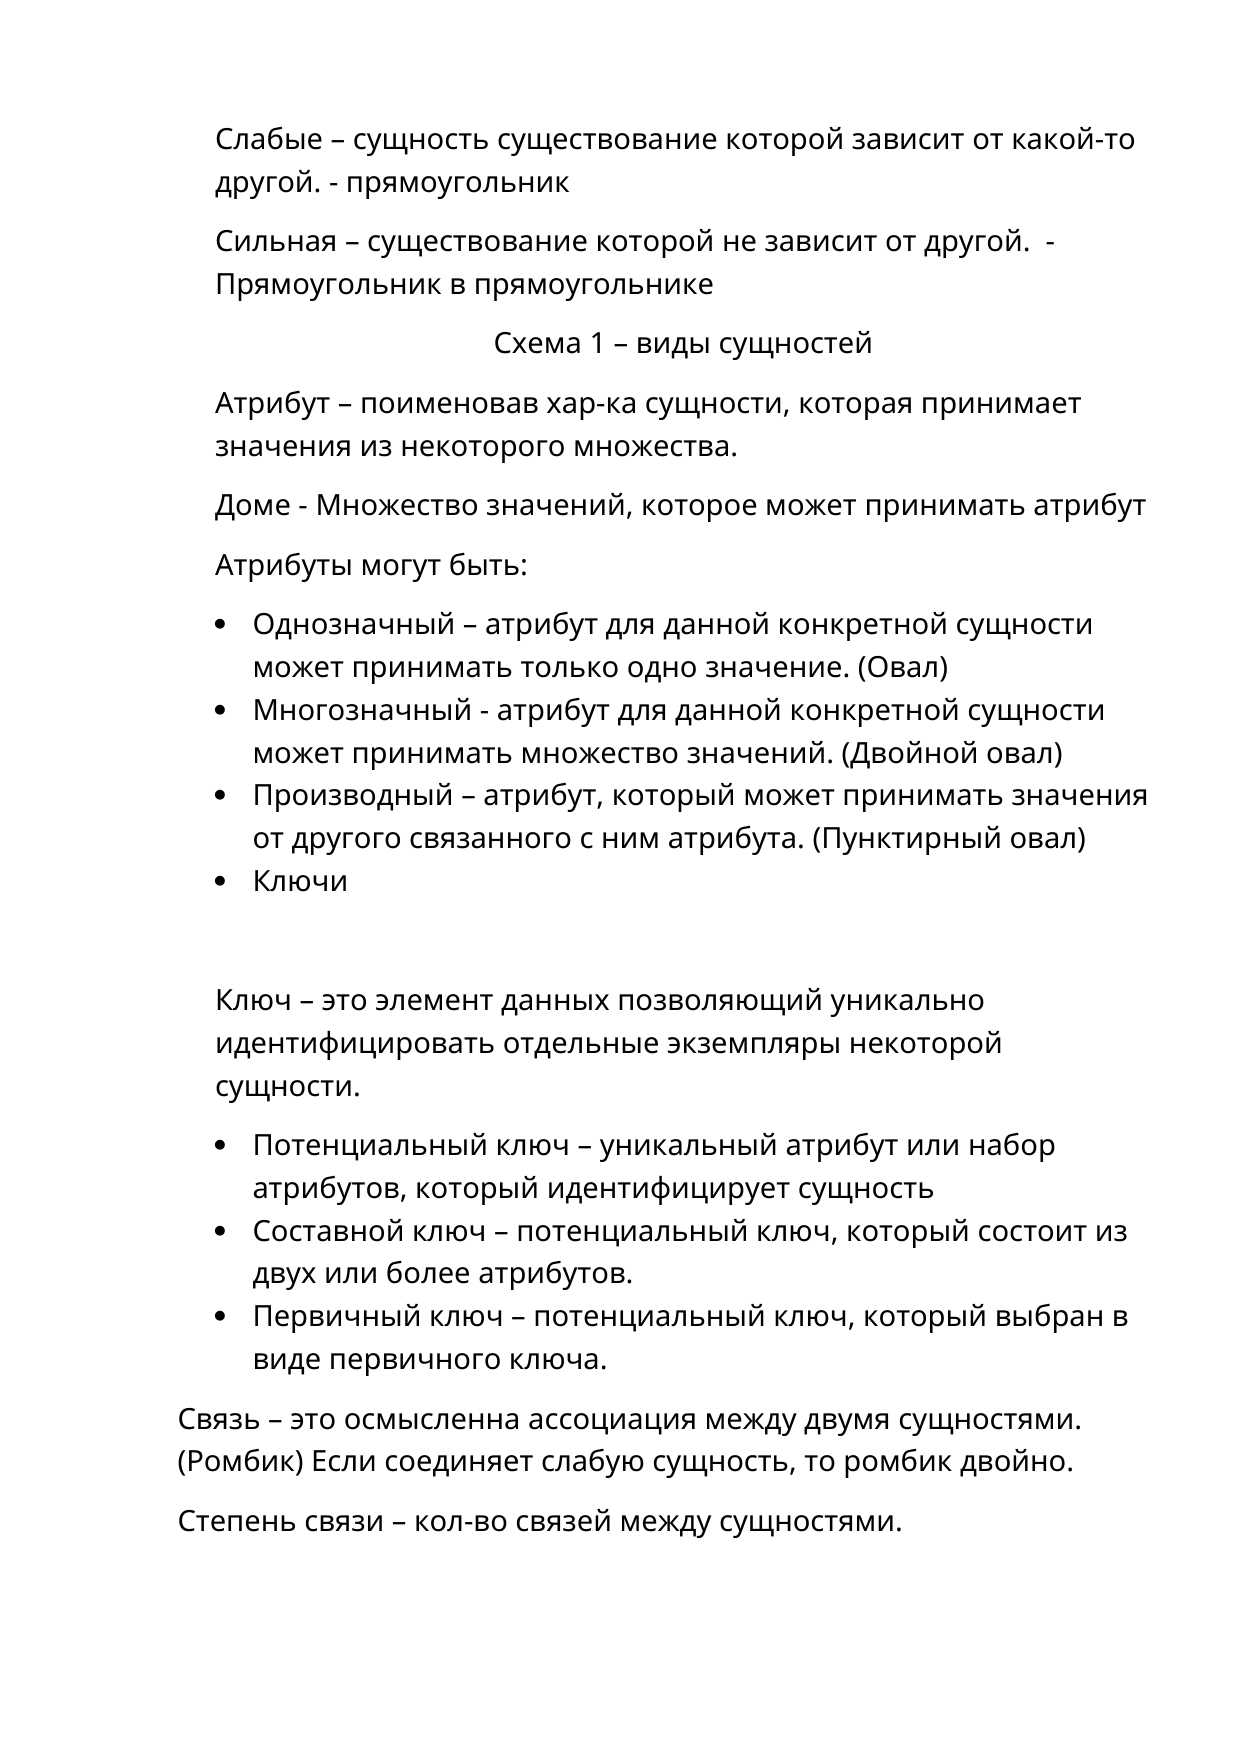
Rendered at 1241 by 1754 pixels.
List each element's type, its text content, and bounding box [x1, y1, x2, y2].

text Слабые – сущность существование которой зависит от какой-то другой. - прямоугольник [215, 118, 1152, 201]
list Ключи [215, 860, 1152, 900]
list Производный – атрибут, который может принимать значения от другого связанного с ним атрибута. (Пунктирный овал) [215, 775, 1152, 857]
text Степень связи – кол-во связей между сущностями. [177, 1500, 1152, 1540]
list Потенциальный ключ – уникальный атрибут или набор атрибутов, который идентифицирует сущность [215, 1124, 1152, 1207]
text Схема 1 – виды сущностей [215, 323, 1152, 362]
list Однозначный – атрибут для данной конкретной сущности может принимать только одно значение. (Овал) [215, 603, 1152, 686]
text Доме - Множество значений, которое может принимать атрибут [215, 484, 1152, 524]
list Первичный ключ – потенциальный ключ, который выбран в виде первичного ключа. [215, 1296, 1152, 1378]
text Связь – это осмысленна ассоциация между двумя сущностями. (Ромбик) Если соединяет слабую сущность, то ромбик двойно. [177, 1398, 1152, 1480]
text Ключ – это элемент данных позволяющий уникально идентифицировать отдельные экземпляры некоторой сущности. [215, 979, 1152, 1104]
text Сильная – существование которой не зависит от другой. - Прямоугольник в прямоугольнике [215, 220, 1152, 303]
list Составной ключ – потенциальный ключ, который состоит из двух или более атрибутов. [215, 1210, 1152, 1292]
text Атрибуты могут быть: [215, 544, 1152, 584]
text Атрибут – поименовав хар-ка сущности, которая принимает значения из некоторого множества. [215, 382, 1152, 465]
list Многозначный - атрибут для данной конкретной сущности может принимать множество значений. (Двойной овал) [215, 689, 1152, 772]
